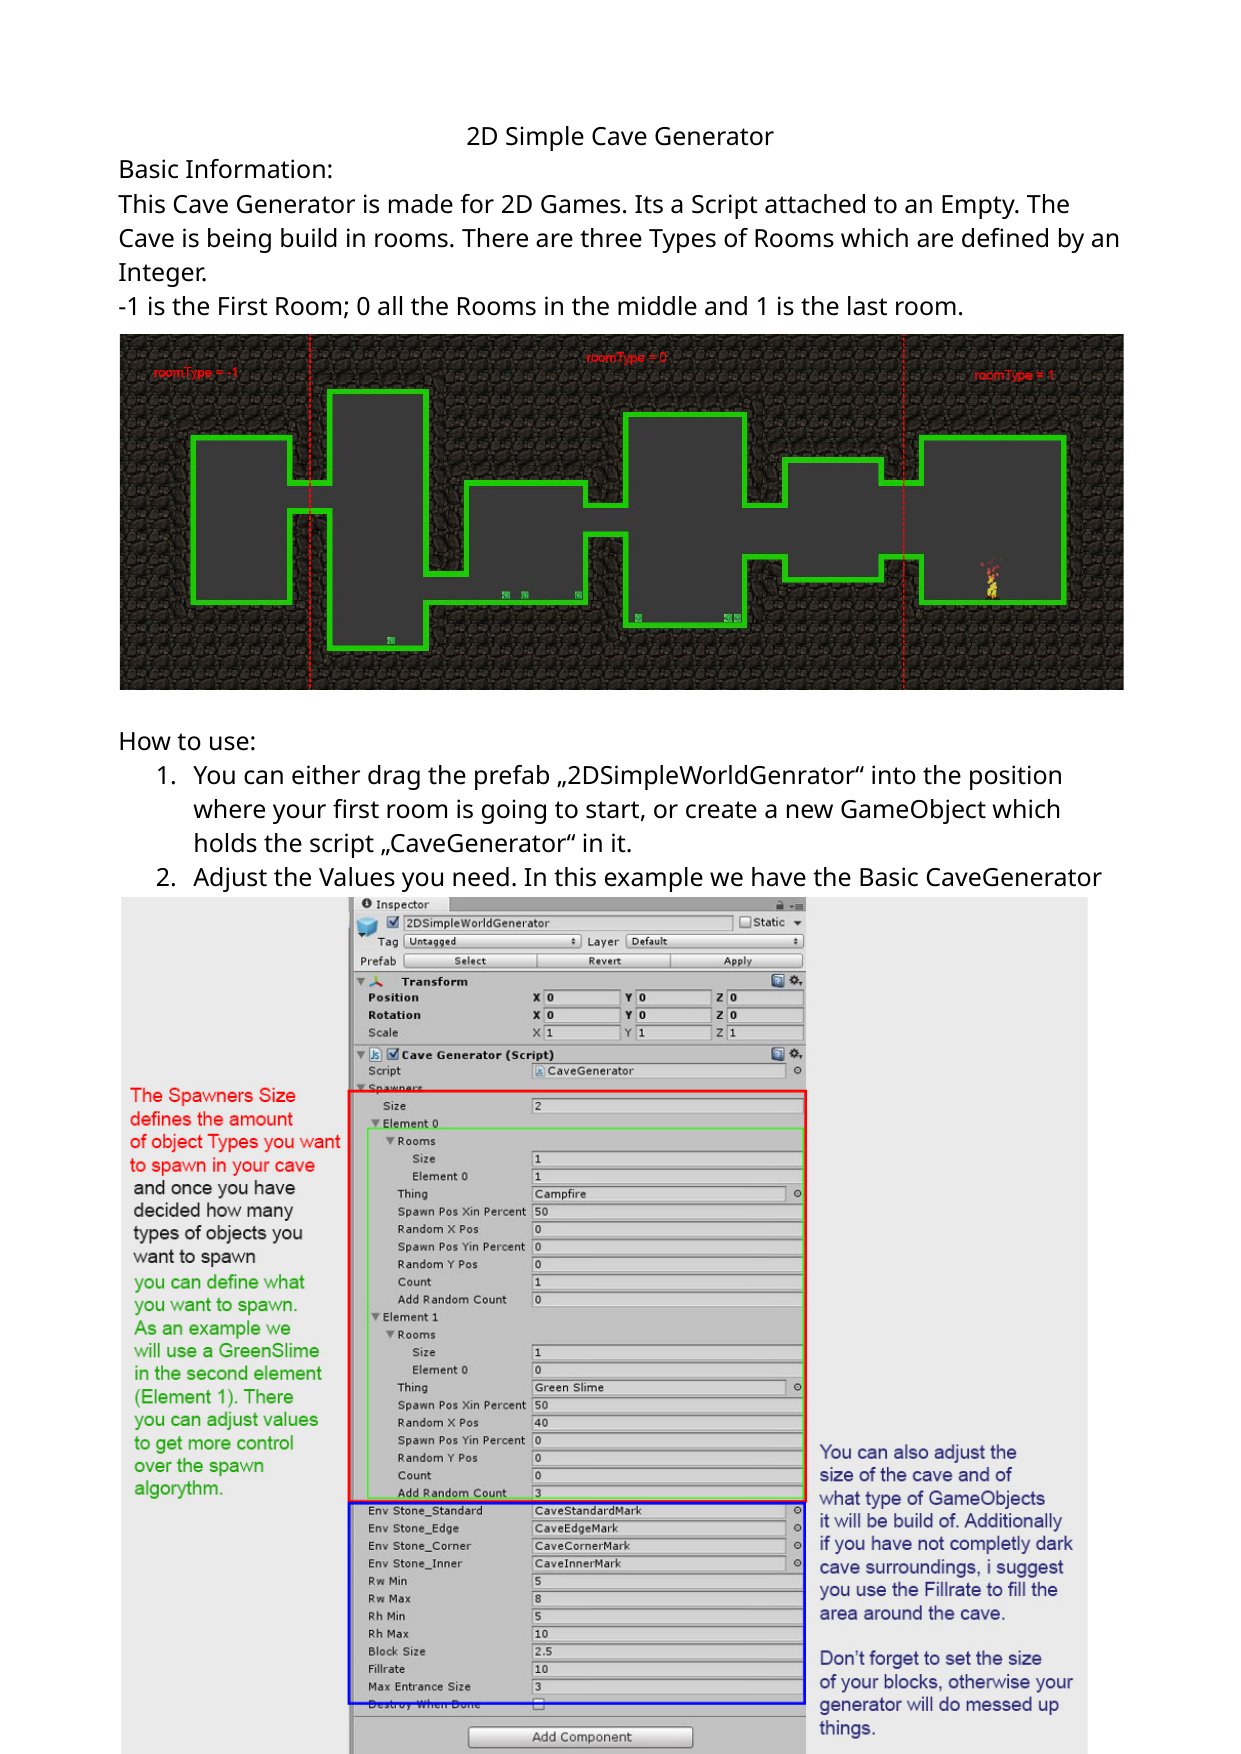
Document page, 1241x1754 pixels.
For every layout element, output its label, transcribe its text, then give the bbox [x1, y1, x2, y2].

text -1 is the First Room; 0 all the Rooms in the middle and 1 is the last room. [118, 288, 1122, 322]
list Adjust the Values you need. In this example we have the Basic CaveGenerator [156, 860, 1122, 894]
text Basic Information: [118, 152, 1122, 186]
picture [121, 897, 1088, 1754]
text This Cave Generator is made for 2D Games. Its a Script attached to an Empty. The Cave is being build in rooms. There are three Types of Rooms which are defined by an Integer. [118, 186, 1122, 288]
picture [119, 334, 1124, 690]
list You can either drag the prefab „2DSimpleWorldGenrator“ into the position where your first room is going to start, or create a new GameObject which holds the script „CaveGenerator“ in it. [156, 758, 1122, 860]
text How to use: [118, 724, 1122, 758]
text 2D Simple Cave Generator [118, 118, 1122, 152]
